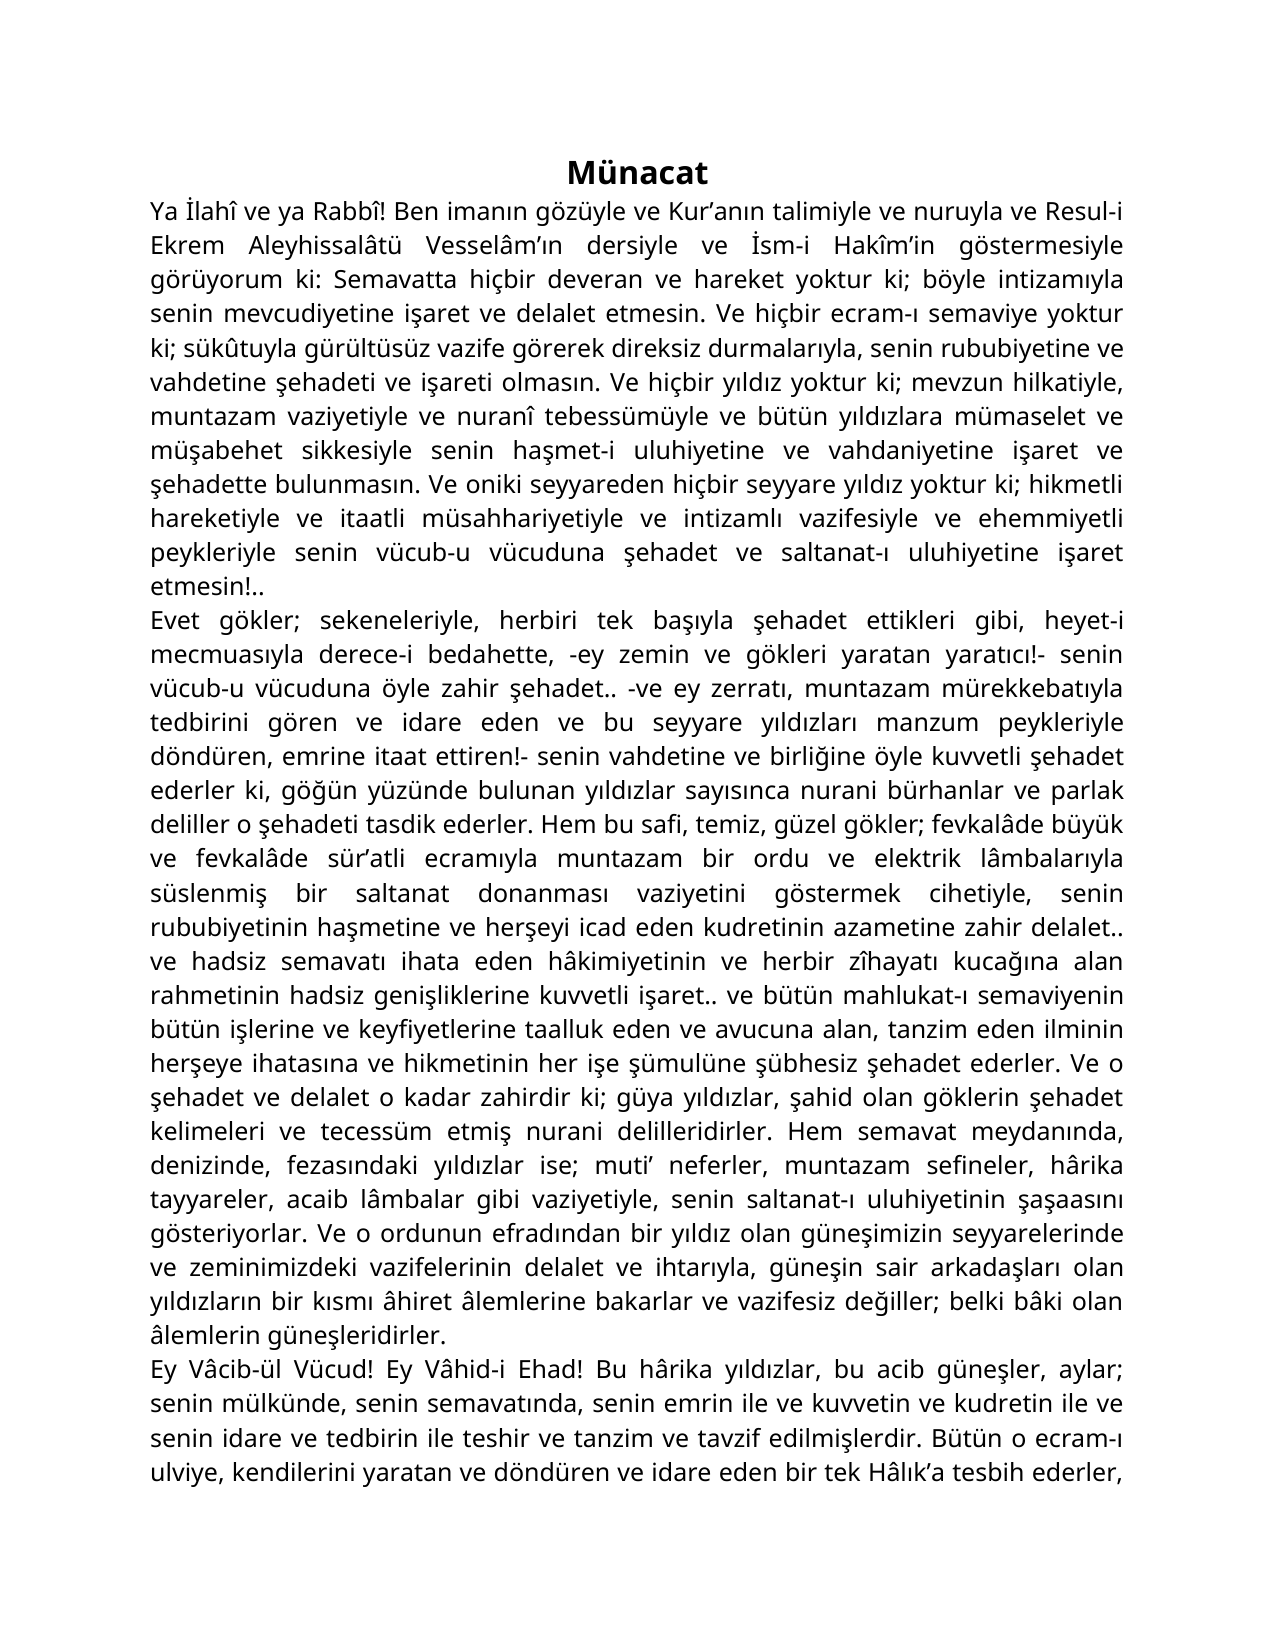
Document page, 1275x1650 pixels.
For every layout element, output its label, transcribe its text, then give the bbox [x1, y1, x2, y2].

text Evet gökler; sekeneleriyle, herbiri tek başıyla şehadet ettikleri gibi, heyet-i mecmuasıyla derece-i bedahette, -ey zemin ve gökleri yaratan yaratıcı!- senin vücub-u vücuduna öyle zahir şehadet.. -ve ey zerratı, muntazam mürekkebatıyla tedbirini gören ve idare eden ve bu seyyare yıldızları manzum peykleriyle döndüren, emrine itaat ettiren!- senin vahdetine ve birliğine öyle kuvvetli şehadet ederler ki, göğün yüzünde bulunan yıldızlar sayısınca nurani bürhanlar ve parlak deliller o şehadeti tasdik ederler. Hem bu safi, temiz, güzel gökler; fevkalâde büyük ve fevkalâde sür’atli ecramıyla muntazam bir ordu ve elektrik lâmbalarıyla süslenmiş bir saltanat donanması vaziyetini göstermek cihetiyle, senin rububiyetinin haşmetine ve herşeyi icad eden kudretinin azametine zahir delalet.. ve hadsiz semavatı ihata eden hâkimiyetinin ve herbir zîhayatı kucağına alan rahmetinin hadsiz genişliklerine kuvvetli işaret.. ve bütün mahlukat-ı semaviyenin bütün işlerine ve keyfiyetlerine taalluk eden ve avucuna alan, tanzim eden ilminin herşeye ihatasına ve hikmetinin her işe şümulüne şübhesiz şehadet ederler. Ve o şehadet ve delalet o kadar zahirdir ki; güya yıldızlar, şahid olan göklerin şehadet kelimeleri ve tecessüm etmiş nurani delilleridirler. Hem semavat meydanında, denizinde, fezasındaki yıldızlar ise; muti’ neferler, muntazam sefineler, hârika tayyareler, acaib lâmbalar gibi vaziyetiyle, senin saltanat-ı uluhiyetinin şaşaasını gösteriyorlar. Ve o ordunun efradından bir yıldız olan güneşimizin seyyarelerinde ve zeminimizdeki vazifelerinin delalet ve ihtarıyla, güneşin sair arkadaşları olan yıldızların bir kısmı âhiret âlemlerine bakarlar ve vazifesiz değiller; belki bâki olan âlemlerin güneşleridirler. [150, 603, 1125, 1352]
subtitle Münacat [150, 150, 1125, 194]
text Ya İlahî ve ya Rabbî! Ben imanın gözüyle ve Kur’anın talimiyle ve nuruyla ve Resul-i Ekrem Aleyhissalâtü Vesselâm’ın dersiyle ve İsm-i Hakîm’in göstermesiyle görüyorum ki: Semavatta hiçbir deveran ve hareket yoktur ki; böyle intizamıyla senin mevcudiyetine işaret ve delalet etmesin. Ve hiçbir ecram-ı semaviye yoktur ki; sükûtuyla gürültüsüz vazife görerek direksiz durmalarıyla, senin rububiyetine ve vahdetine şehadeti ve işareti olmasın. Ve hiçbir yıldız yoktur ki; mevzun hilkatiyle, muntazam vaziyetiyle ve nuranî tebessümüyle ve bütün yıldızlara mümaselet ve müşabehet sikkesiyle senin haşmet-i uluhiyetine ve vahdaniyetine işaret ve şehadette bulunmasın. Ve oniki seyyareden hiçbir seyyare yıldız yoktur ki; hikmetli hareketiyle ve itaatli müsahhariyetiyle ve intizamlı vazifesiyle ve ehemmiyetli peykleriyle senin vücub-u vücuduna şehadet ve saltanat-ı uluhiyetine işaret etmesin!.. [150, 194, 1125, 603]
text Ey Vâcib-ül Vücud! Ey Vâhid-i Ehad! Bu hârika yıldızlar, bu acib güneşler, aylar; senin mülkünde, senin semavatında, senin emrin ile ve kuvvetin ve kudretin ile ve senin idare ve tedbirin ile teshir ve tanzim ve tavzif edilmişlerdir. Bütün o ecram-ı ulviye, kendilerini yaratan ve döndüren ve idare eden bir tek Hâlık’a tesbih ederler, [150, 1352, 1125, 1488]
